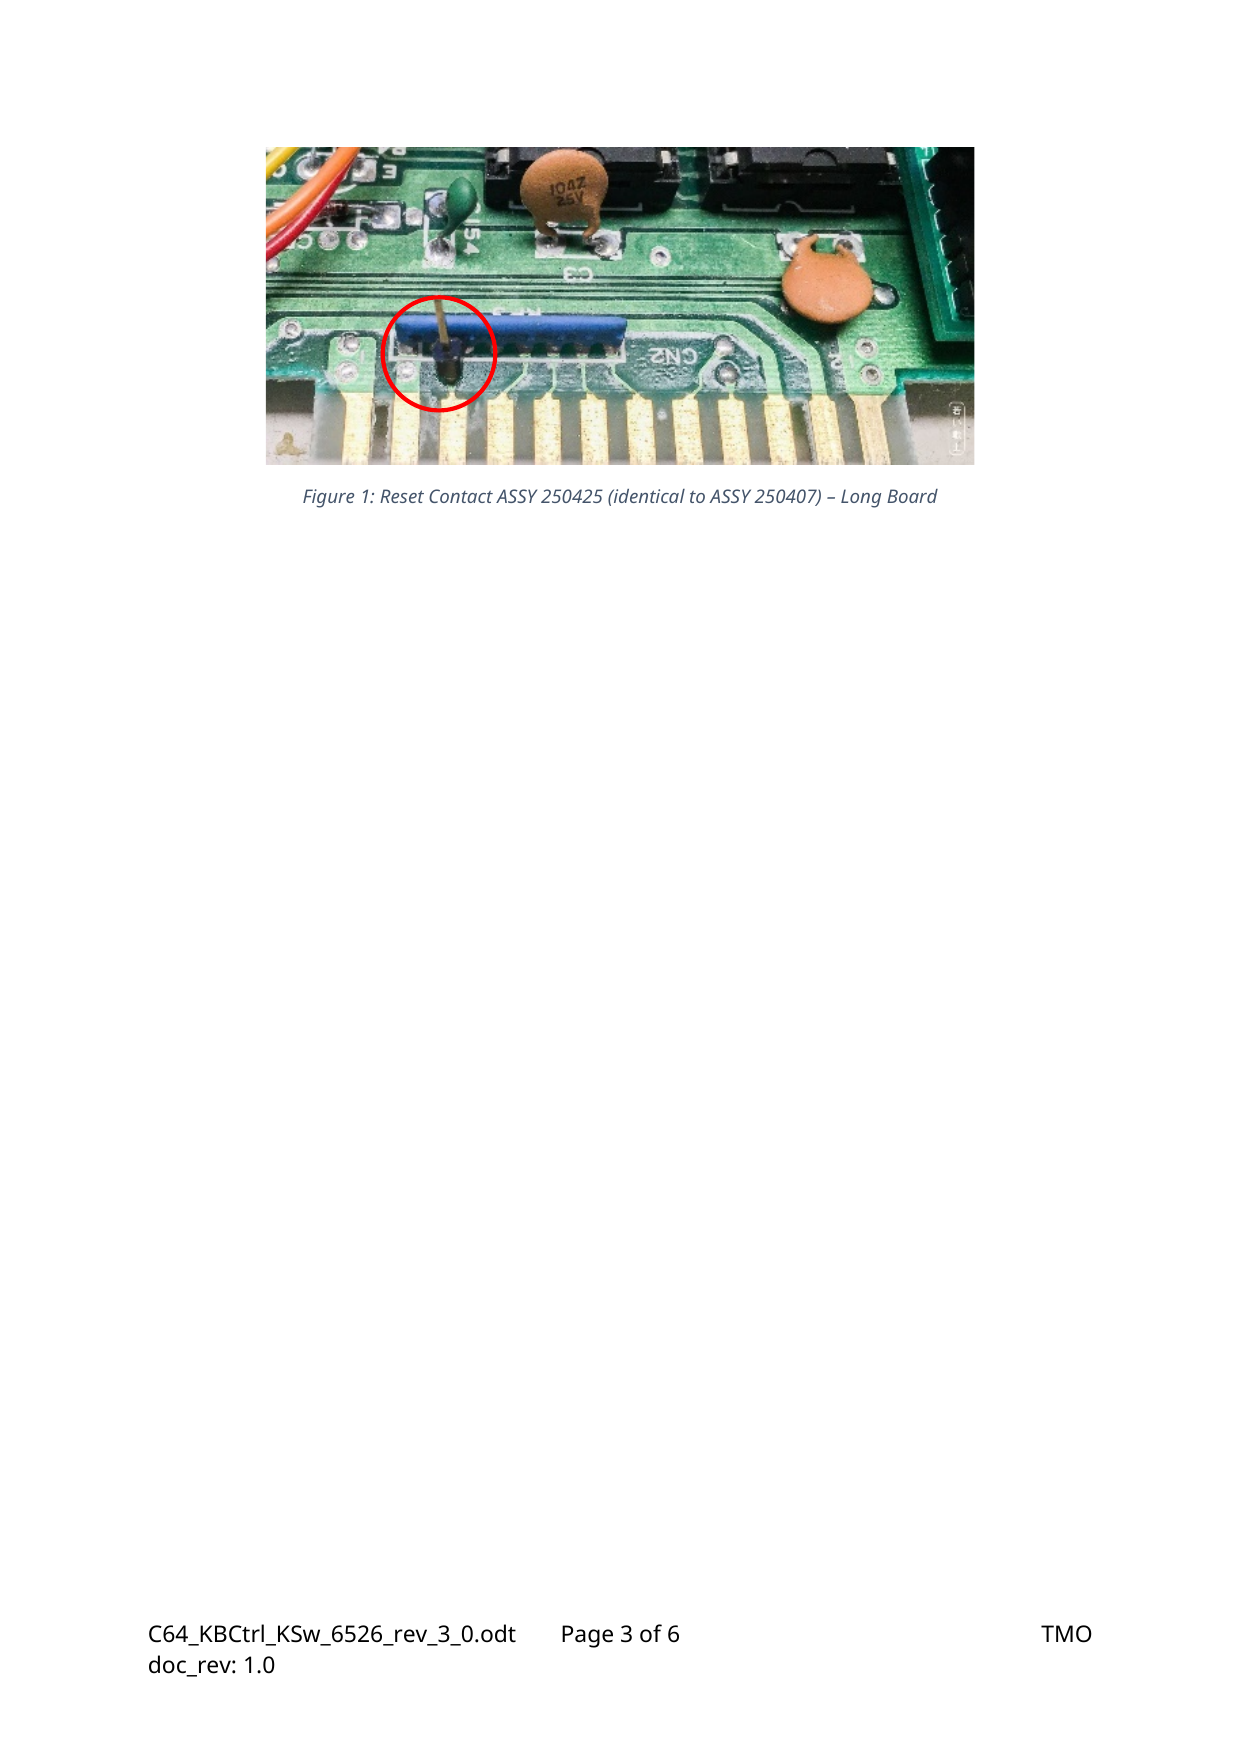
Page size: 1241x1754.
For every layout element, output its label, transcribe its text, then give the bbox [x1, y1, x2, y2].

picture [265, 147, 975, 465]
text Figure 1: Reset Contact ASSY 250425 (identical to ASSY 250407) – Long Board [148, 484, 1093, 509]
